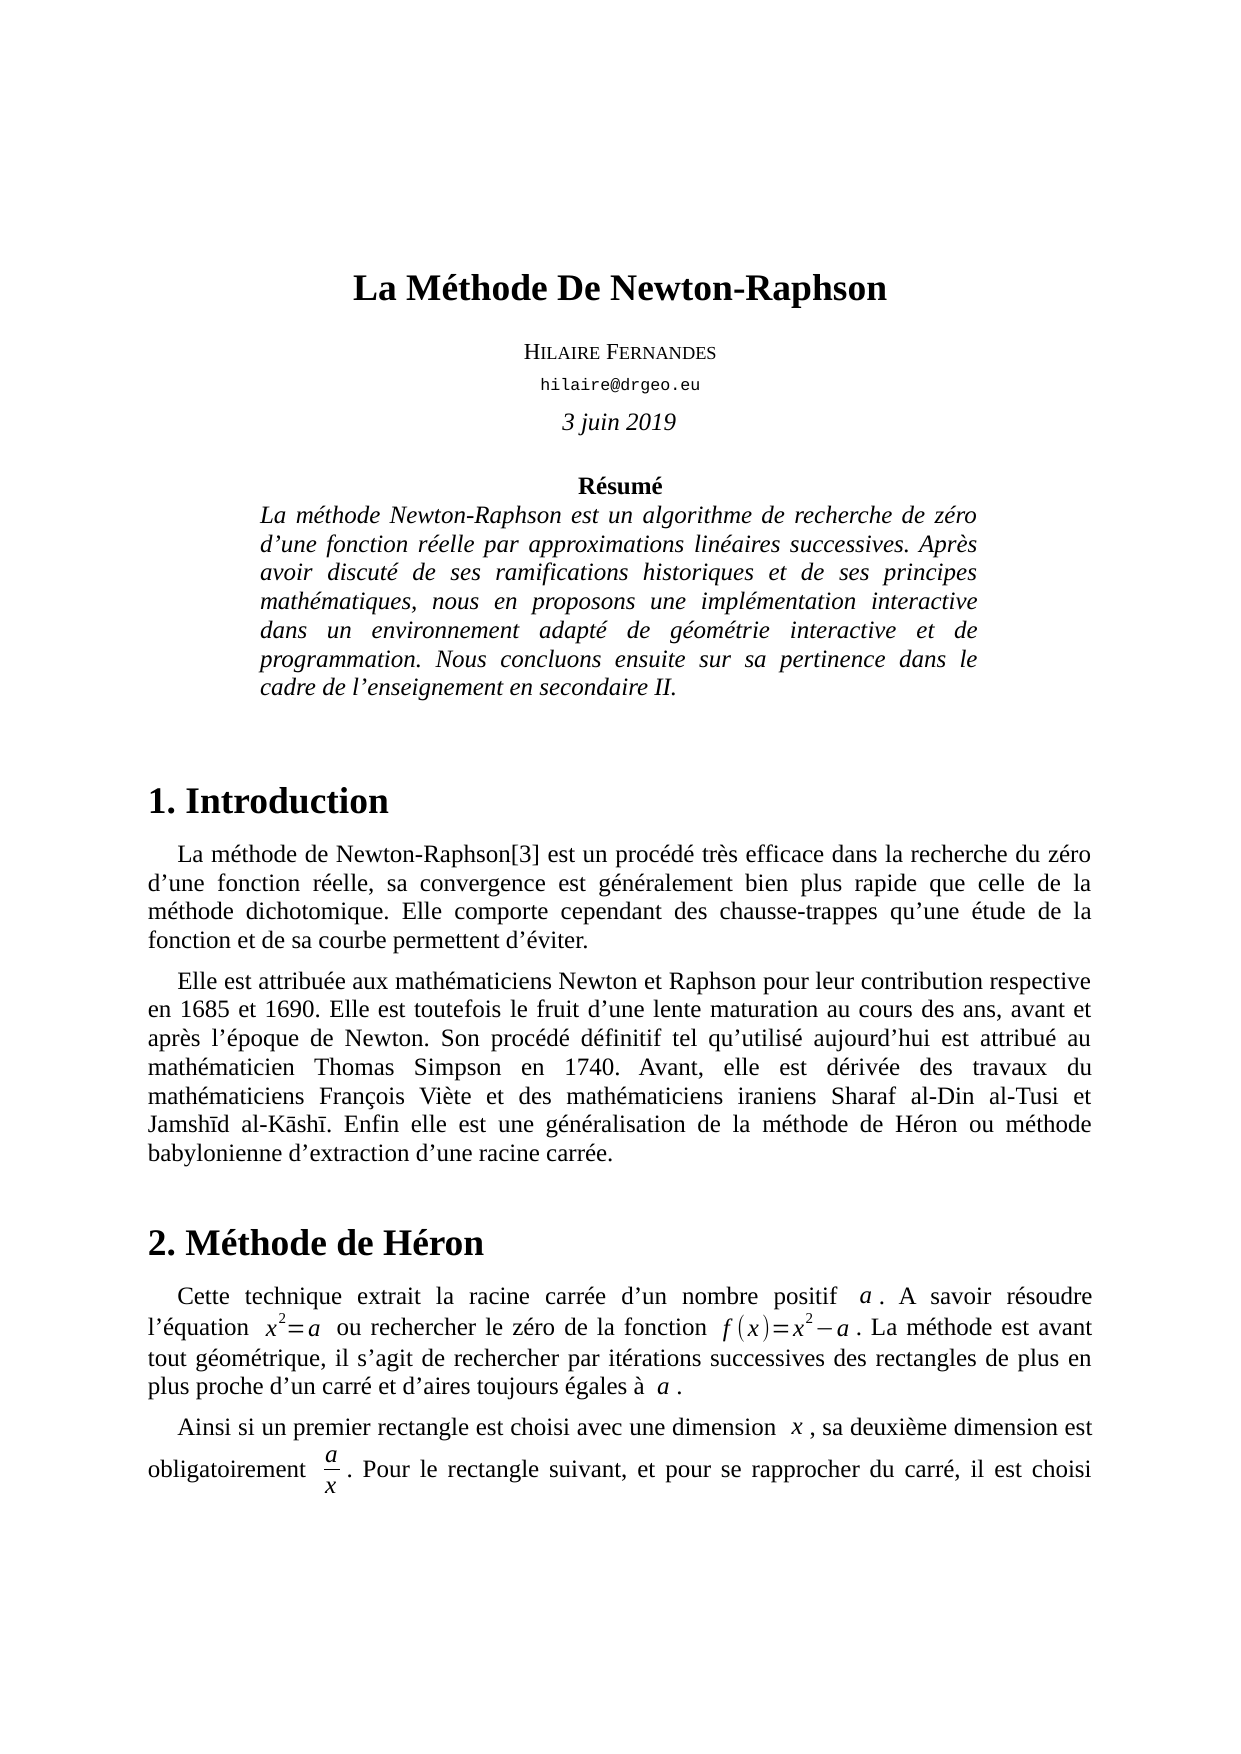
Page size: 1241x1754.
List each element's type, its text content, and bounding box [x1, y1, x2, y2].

text Cette technique extrait la racine carrée d’un nombre positif . A savoir résoudre l’équation ou rechercher le zéro de la fonction . La méthode est avant tout géométrique, il s’agit de rechercher par itérations successives des rectangles de plus en plus proche d’un carré et d’aires toujours égales à . [148, 1281, 1093, 1400]
text La méthode de Newton-Raphson[3] est un procédé très efficace dans la recherche du zéro d’une fonction réelle, sa convergence est généralement bien plus rapide que celle de la méthode dichotomique. Elle comporte cependant des chausse-trappes qu’une étude de la fonction et de sa courbe permettent d’éviter. [148, 839, 1093, 954]
text Résumé [260, 471, 980, 500]
list Méthode de Héron [148, 1220, 1093, 1263]
text La Méthode De Newton-Raphson [148, 266, 1093, 309]
text Ainsi si un premier rectangle est choisi avec une dimension , sa deuxième dimension est obligatoirement . Pour le rectangle suivant, et pour se rapprocher du carré, il est choisi comme première dimension la moyenne des dimensions du rectangle précédent, à savoir : . Cela nous donne une suite de la forme convergente vers . [148, 1412, 1093, 1500]
list Introduction [148, 778, 1093, 821]
text hilaire@drgeo.eu [148, 376, 1093, 395]
text 3 juin 2019 [148, 407, 1093, 436]
text Hilaire Fernandes [148, 338, 1093, 365]
text Elle est attribuée aux mathématiciens Newton et Raphson pour leur contribution respective en 1685 et 1690. Elle est toutefois le fruit d’une lente maturation au cours des ans, avant et après l’époque de Newton. Son procédé définitif tel qu’utilisé aujourd’hui est attribué au mathématicien Thomas Simpson en 1740. Avant, elle est dérivée des travaux du mathématiciens François Viète et des mathématiciens iraniens Sharaf al-Din al-Tusi et Jamshīd al-Kāshī. Enfin elle est une généralisation de la méthode de Héron ou méthode babylonienne d’extraction d’une racine carrée. [148, 966, 1093, 1167]
text La méthode Newton-Raphson est un algorithme de recherche de zéro d’une fonction réelle par approximations linéaires successives. Après avoir discuté de ses ramifications historiques et de ses principes mathématiques, nous en proposons une implémentation interactive dans un environnement adapté de géométrie interactive et de programmation. Nous concluons ensuite sur sa pertinence dans le cadre de l’enseignement en secondaire II. [260, 500, 980, 701]
